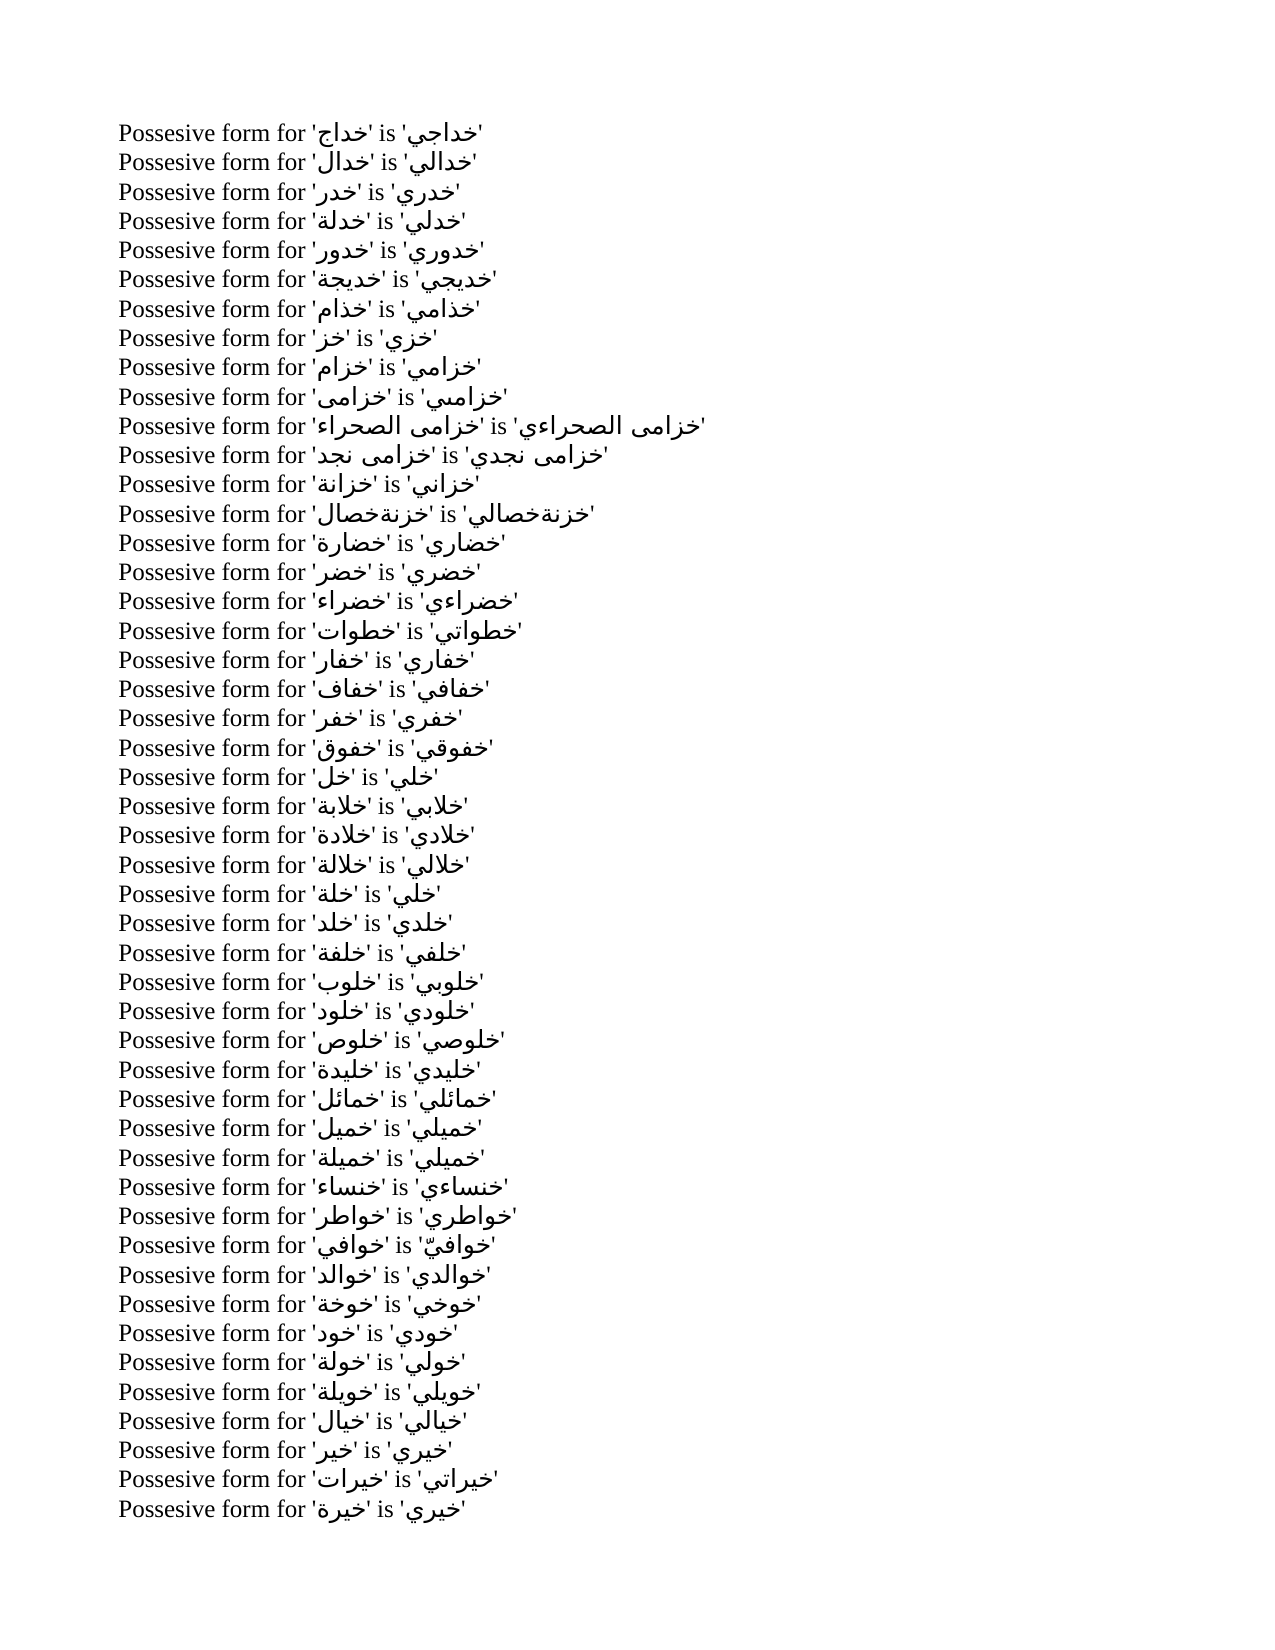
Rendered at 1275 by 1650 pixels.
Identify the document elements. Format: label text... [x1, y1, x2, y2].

text Possesive form for 'خميلة' is 'خميلي' [118, 1143, 1157, 1172]
text Possesive form for 'خداج' is 'خداجي' [118, 118, 1157, 147]
text Possesive form for 'خدر' is 'خدري' [118, 177, 1157, 206]
text Possesive form for 'خضارة' is 'خضاري' [118, 528, 1157, 557]
text Possesive form for 'خود' is 'خودي' [118, 1318, 1157, 1347]
text Possesive form for 'خوافي' is 'خوافيّ' [118, 1230, 1157, 1260]
text Possesive form for 'خفاف' is 'خفافي' [118, 674, 1157, 703]
text Possesive form for 'خزنةخصال' is 'خزنةخصالي' [118, 499, 1157, 528]
text Possesive form for 'خفوق' is 'خفوقي' [118, 733, 1157, 762]
text Possesive form for 'خديجة' is 'خديجي' [118, 264, 1157, 294]
text Possesive form for 'خيال' is 'خيالي' [118, 1406, 1157, 1435]
text Possesive form for 'خلابة' is 'خلابي' [118, 791, 1157, 821]
text Possesive form for 'خليدة' is 'خليدي' [118, 1055, 1157, 1084]
text Possesive form for 'خمائل' is 'خمائلي' [118, 1084, 1157, 1113]
text Possesive form for 'خوخة' is 'خوخي' [118, 1289, 1157, 1318]
text Possesive form for 'خواطر' is 'خواطري' [118, 1201, 1157, 1230]
text Possesive form for 'خلد' is 'خلدي' [118, 908, 1157, 938]
text Possesive form for 'خلة' is 'خلي' [118, 879, 1157, 908]
text Possesive form for 'خذام' is 'خذامي' [118, 294, 1157, 323]
text Possesive form for 'خميل' is 'خميلي' [118, 1113, 1157, 1143]
text Possesive form for 'خل' is 'خلي' [118, 762, 1157, 791]
text Possesive form for 'خزامى' is 'خزامىي' [118, 382, 1157, 411]
text Possesive form for 'خوالد' is 'خوالدي' [118, 1260, 1157, 1289]
text Possesive form for 'خولة' is 'خولي' [118, 1347, 1157, 1377]
text Possesive form for 'خزامى نجد' is 'خزامى نجدي' [118, 440, 1157, 469]
text Possesive form for 'خزامى الصحراء' is 'خزامى الصحراءي' [118, 411, 1157, 440]
text Possesive form for 'خلوب' is 'خلوبي' [118, 967, 1157, 996]
text Possesive form for 'خضراء' is 'خضراءي' [118, 586, 1157, 616]
text Possesive form for 'خطوات' is 'خطواتي' [118, 616, 1157, 645]
text Possesive form for 'خيرة' is 'خيري' [118, 1494, 1157, 1523]
text Possesive form for 'خدور' is 'خدوري' [118, 235, 1157, 264]
text Possesive form for 'خلود' is 'خلودي' [118, 996, 1157, 1026]
text Possesive form for 'خدلة' is 'خدلي' [118, 206, 1157, 235]
text Possesive form for 'خلوص' is 'خلوصي' [118, 1026, 1157, 1055]
text Possesive form for 'خضر' is 'خضري' [118, 557, 1157, 586]
text Possesive form for 'خنساء' is 'خنساءي' [118, 1172, 1157, 1201]
text Possesive form for 'خلفة' is 'خلفي' [118, 938, 1157, 967]
text Possesive form for 'خير' is 'خيري' [118, 1435, 1157, 1464]
text Possesive form for 'خويلة' is 'خويلي' [118, 1377, 1157, 1406]
text Possesive form for 'خلالة' is 'خلالي' [118, 850, 1157, 879]
text Possesive form for 'خز' is 'خزي' [118, 323, 1157, 352]
text Possesive form for 'خفر' is 'خفري' [118, 703, 1157, 733]
text Possesive form for 'خيرات' is 'خيراتي' [118, 1464, 1157, 1494]
text Possesive form for 'خزام' is 'خزامي' [118, 352, 1157, 382]
text Possesive form for 'خزانة' is 'خزاني' [118, 469, 1157, 499]
text Possesive form for 'خفار' is 'خفاري' [118, 645, 1157, 674]
text Possesive form for 'خلادة' is 'خلادي' [118, 821, 1157, 850]
text Possesive form for 'خدال' is 'خدالي' [118, 147, 1157, 177]
